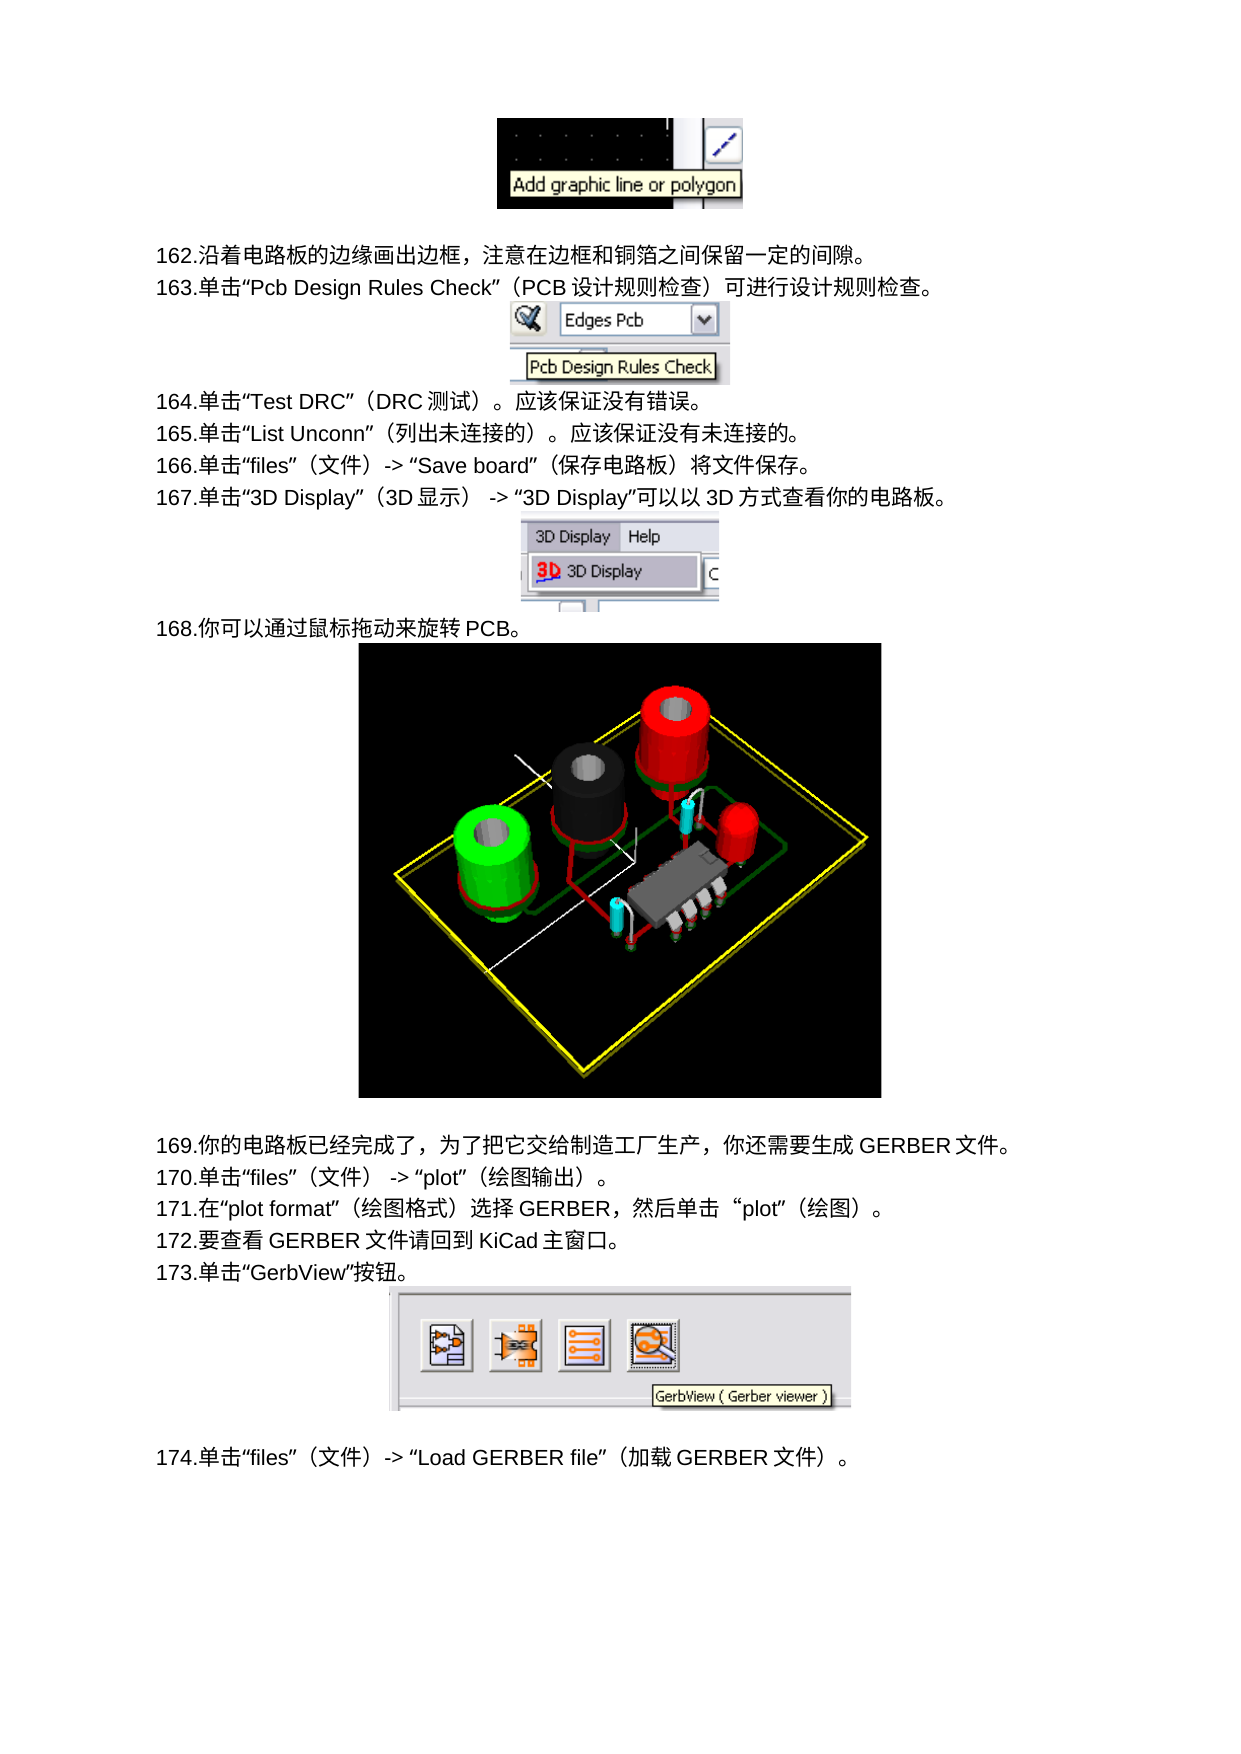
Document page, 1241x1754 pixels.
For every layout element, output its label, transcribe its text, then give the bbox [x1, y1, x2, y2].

list 你可以通过鼠标拖动来旋转PCB。 [156, 511, 1122, 643]
list 单击“3D Display”（3D显示） -> “3D Display”可以以3D方式查看你的电路板。 [156, 480, 1122, 511]
list 单击“List Unconn”（列出未连接的）。应该保证没有未连接的。 [156, 416, 1122, 448]
list 在“plot format”（绘图格式）选择GERBER，然后单击“plot”（绘图）。 [156, 1191, 1122, 1223]
list 单击“files”（文件）-> “Save board”（保存电路板）将文件保存。 [156, 448, 1122, 480]
list 单击“files”（文件） -> “plot”（绘图输出）。 [156, 1159, 1122, 1191]
list 单击“Test DRC”（DRC测试）。应该保证没有错误。 [156, 302, 1122, 416]
list 你的电路板已经完成了，为了把它交给制造工厂生产，你还需要生成GERBER文件。 [156, 1128, 1122, 1159]
list 要查看GERBER文件请回到KiCad主窗口。 [156, 1223, 1122, 1255]
list 单击“files”（文件）-> “Load GERBER file”（加载GERBER文件）。 [156, 1440, 1122, 1472]
list 单击“Pcb Design Rules Check”（PCB设计规则检查）可进行设计规则检查。 [156, 270, 1122, 302]
list 沿着电路板的边缘画出边框，注意在边框和铜箔之间保留一定的间隙。 [156, 238, 1122, 270]
list 单击“GerbView”按钮。 [156, 1255, 1122, 1286]
